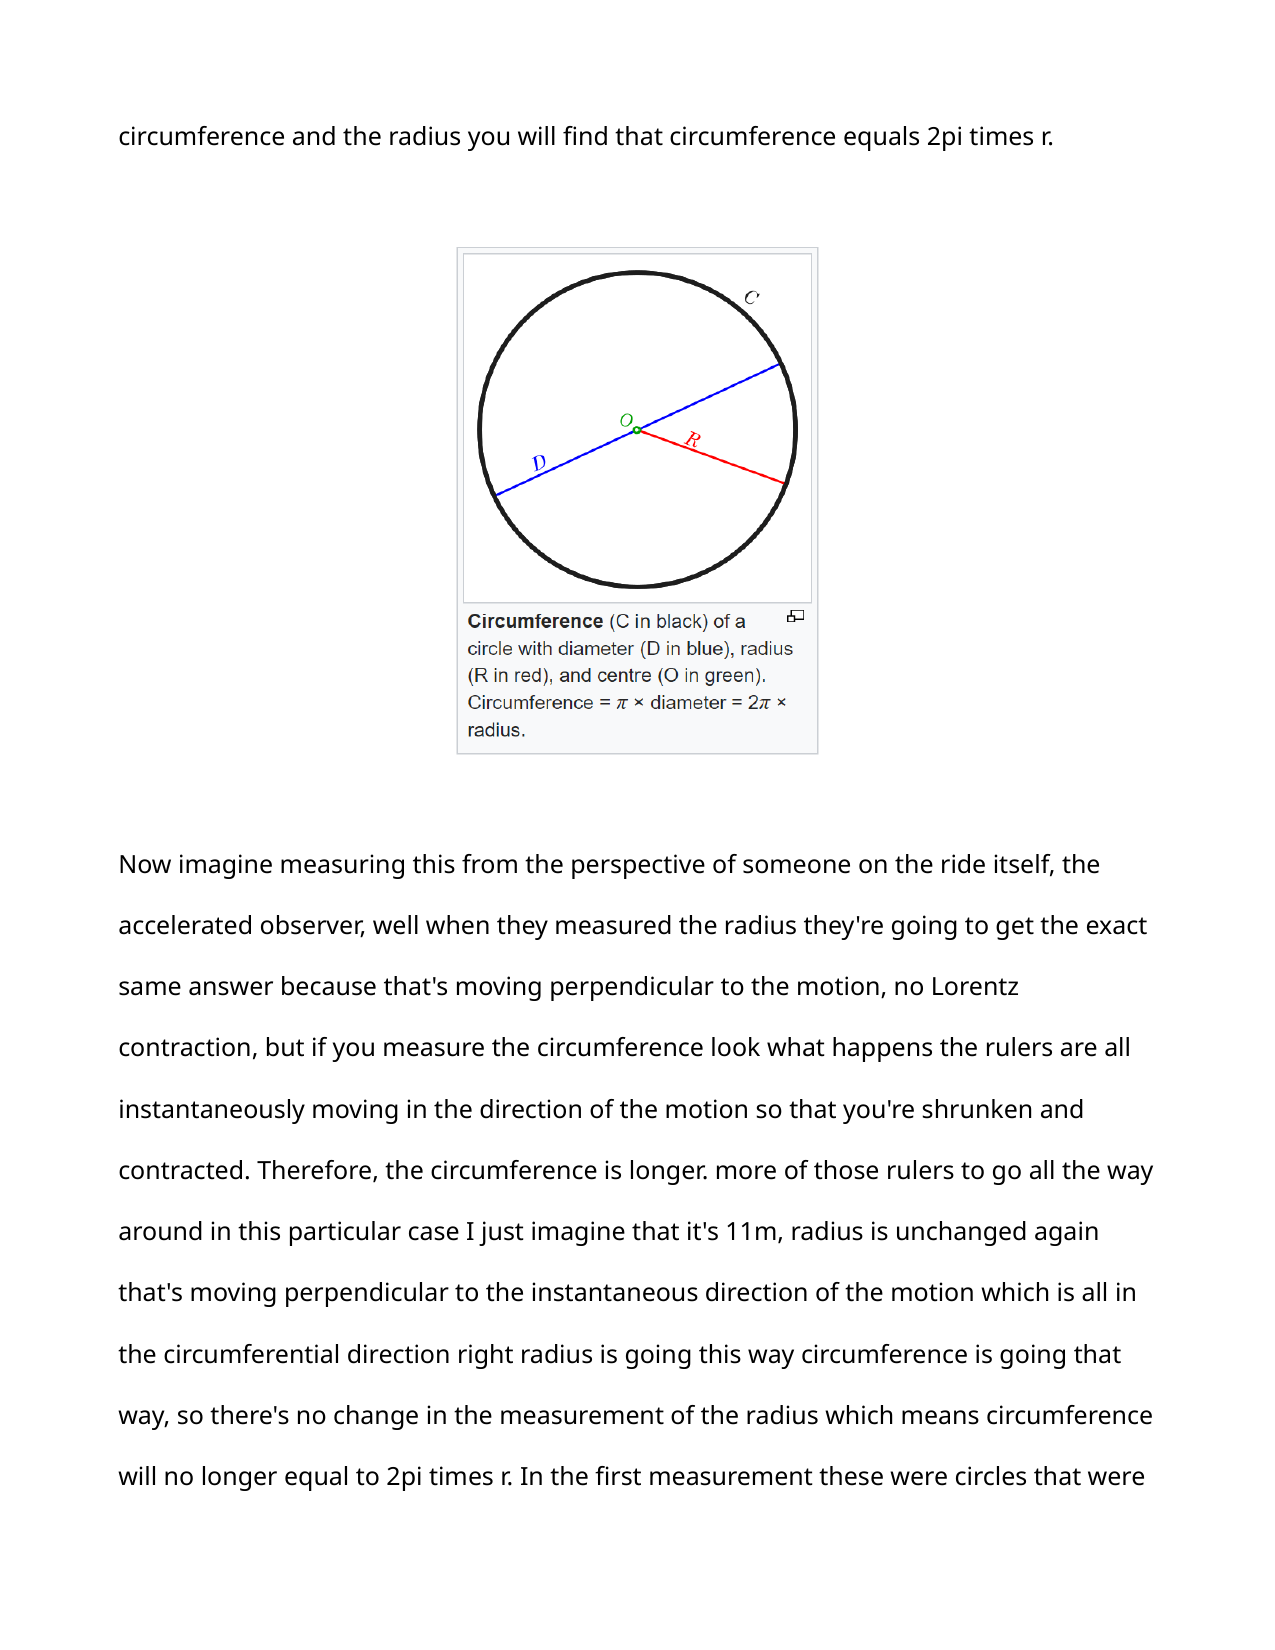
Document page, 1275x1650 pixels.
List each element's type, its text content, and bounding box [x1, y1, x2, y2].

text Now imagine measuring this from the perspective of someone on the ride itself, the accelerated observer, well when they measured the radius they're going to get the exact same answer because that's moving perpendicular to the motion, no Lorentz contraction, but if you measure the circumference look what happens the rulers are all instantaneously moving in the direction of the motion so that you're shrunken and contracted. Therefore, the circumference is longer. more of those rulers to go all the way around in this particular case I just imagine that it's 11m, radius is unchanged again that's moving perpendicular to the instantaneous direction of the motion which is all in the circumferential direction right radius is going this way circumference is going that way, so there's no change in the measurement of the radius which means circumference will no longer equal to 2pi times r. In the first measurement these were circles that were [118, 846, 1157, 1493]
text circumference and the radius you will find that circumference equals 2pi times r. [118, 118, 1157, 152]
picture [453, 240, 822, 758]
